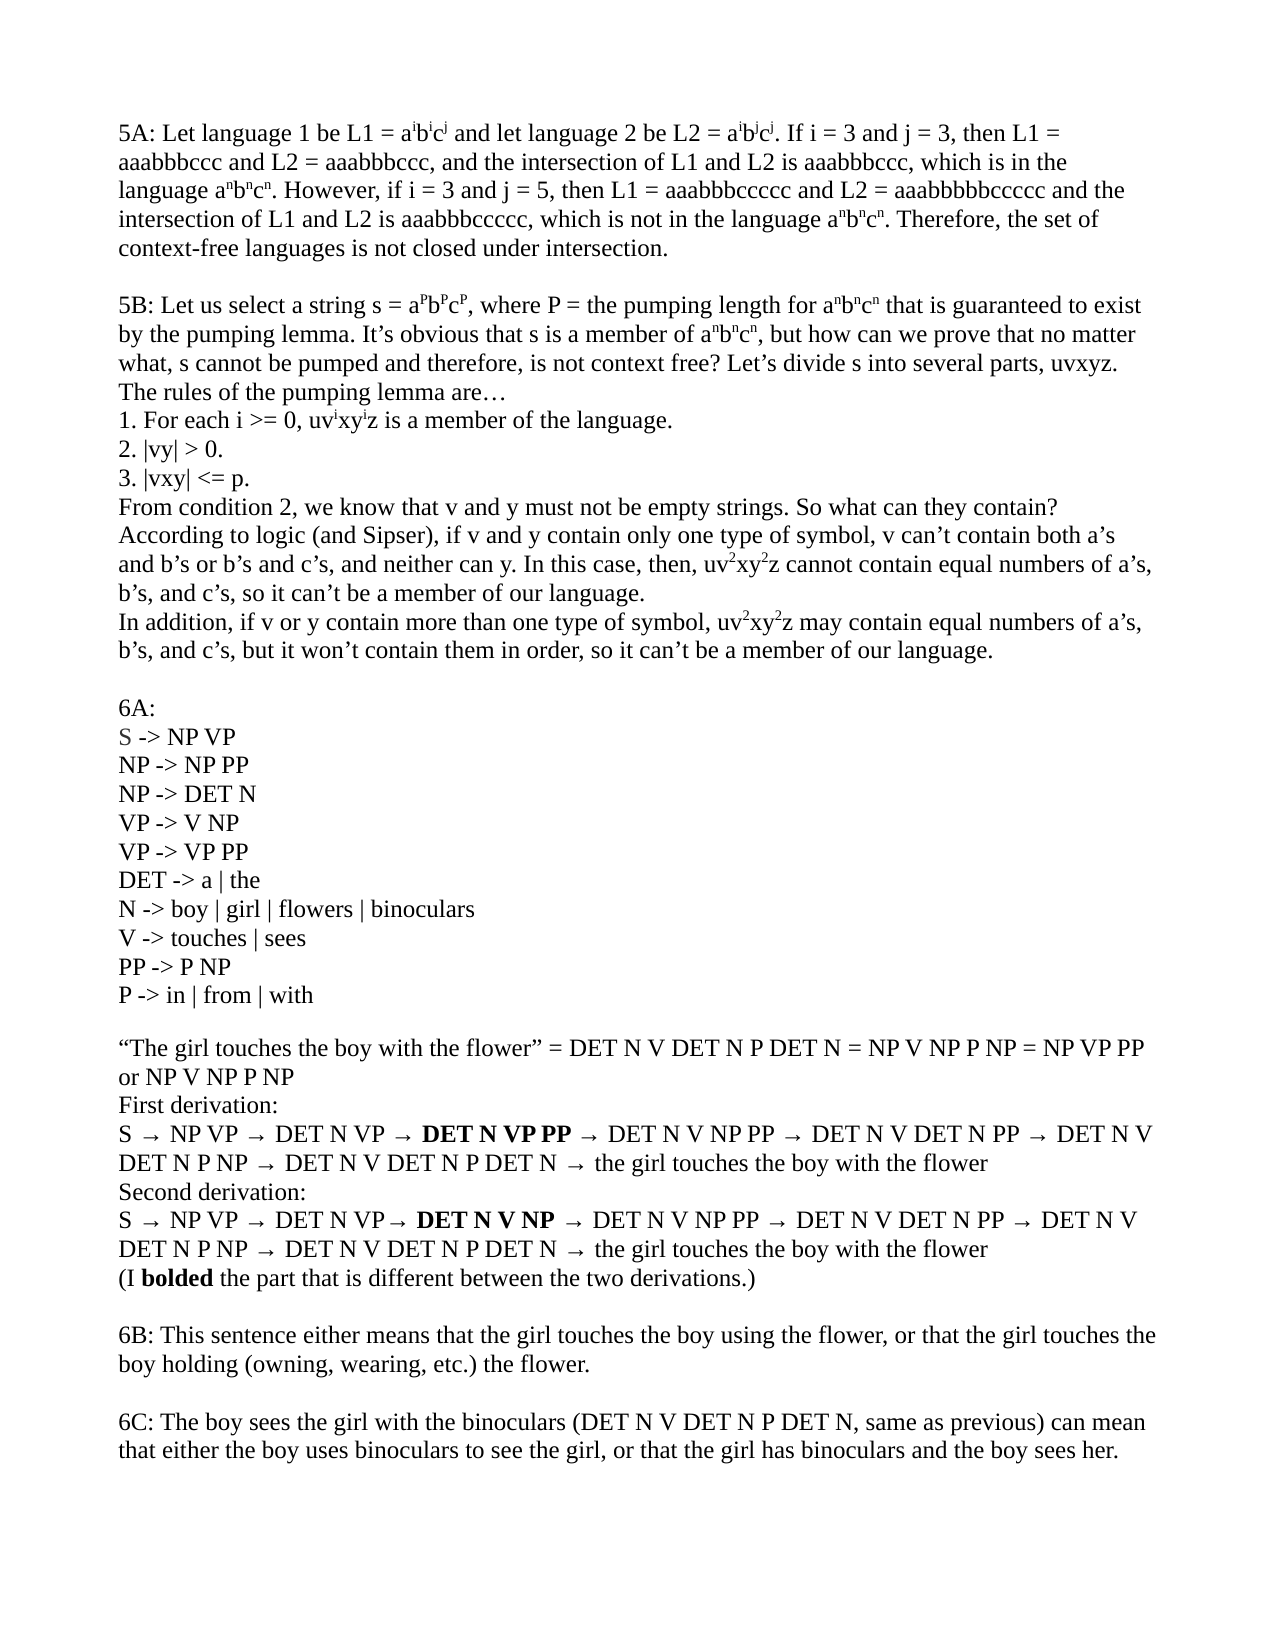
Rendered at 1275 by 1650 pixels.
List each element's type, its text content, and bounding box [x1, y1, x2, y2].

list First derivation: [118, 1091, 1157, 1119]
text PP -> P NP [118, 952, 1157, 981]
list 6C: The boy sees the girl with the binoculars (DET N V DET N P DET N, same as previous) can mean that either the boy uses binoculars to see the girl, or that the girl has binoculars and the boy sees her. [118, 1407, 1157, 1464]
list 5B: Let us select a string s = aPbPcP, where P = the pumping length for anbncn that is guaranteed to exist by the pumping lemma. It’s obvious that s is a member of anbncn, but how can we prove that no matter what, s cannot be pumped and therefore, is not context free? Let’s divide s into several parts, uvxyz. The rules of the pumping lemma are… [118, 291, 1157, 406]
list S → NP VP → DET N VP→ DET N V NP → DET N V NP PP → DET N V DET N PP → DET N V DET N P NP → DET N V DET N P DET N → the girl touches the boy with the flower [118, 1206, 1157, 1263]
list 3. |vxy| <= p. [118, 463, 1157, 492]
text N -> boy | girl | flowers | binoculars [118, 894, 1157, 923]
list 2. |vy| > 0. [118, 434, 1157, 463]
text DET -> a | the [118, 866, 1157, 894]
list 1. For each i >= 0, uvixyiz is a member of the language. [118, 406, 1157, 434]
list “The girl touches the boy with the flower” = DET N V DET N P DET N = NP V NP P NP = NP VP PP or NP V NP P NP [118, 1033, 1157, 1091]
list Second derivation: [118, 1177, 1157, 1206]
text VP -> V NP [118, 808, 1157, 837]
list S → NP VP → DET N VP → DET N VP PP → DET N V NP PP → DET N V DET N PP → DET N V DET N P NP → DET N V DET N P DET N → the girl touches the boy with the flower [118, 1119, 1157, 1177]
list 6B: This sentence either means that the girl touches the boy using the flower, or that the girl touches the boy holding (owning, wearing, etc.) the flower. [118, 1321, 1157, 1378]
text V -> touches | sees [118, 923, 1157, 952]
list From condition 2, we know that v and y must not be empty strings. So what can they contain? According to logic (and Sipser), if v and y contain only one type of symbol, v can’t contain both a’s and b’s or b’s and c’s, and neither can y. In this case, then, uv2xy2z cannot contain equal numbers of a’s, b’s, and c’s, so it can’t be a member of our language. [118, 492, 1157, 607]
list 6A: [118, 693, 1157, 722]
text VP -> VP PP [118, 837, 1157, 866]
text NP -> DET N [118, 779, 1157, 808]
list 5A: Let language 1 be L1 = aibicj and let language 2 be L2 = aibjcj. If i = 3 and j = 3, then L1 = aaabbbccc and L2 = aaabbbccc, and the intersection of L1 and L2 is aaabbbccc, which is in the language anbncn. However, if i = 3 and j = 5, then L1 = aaabbbccccc and L2 = aaabbbbbccccc and the intersection of L1 and L2 is aaabbbccccc, which is not in the language anbncn. Therefore, the set of context-free languages is not closed under intersection. [118, 118, 1157, 262]
list (I bolded the part that is different between the two derivations.) [118, 1263, 1157, 1292]
text S -> NP VP [118, 722, 1157, 751]
list In addition, if v or y contain more than one type of symbol, uv2xy2z may contain equal numbers of a’s, b’s, and c’s, but it won’t contain them in order, so it can’t be a member of our language. [118, 607, 1157, 664]
text NP -> NP PP [118, 751, 1157, 779]
text P -> in | from | with [118, 981, 1157, 1009]
